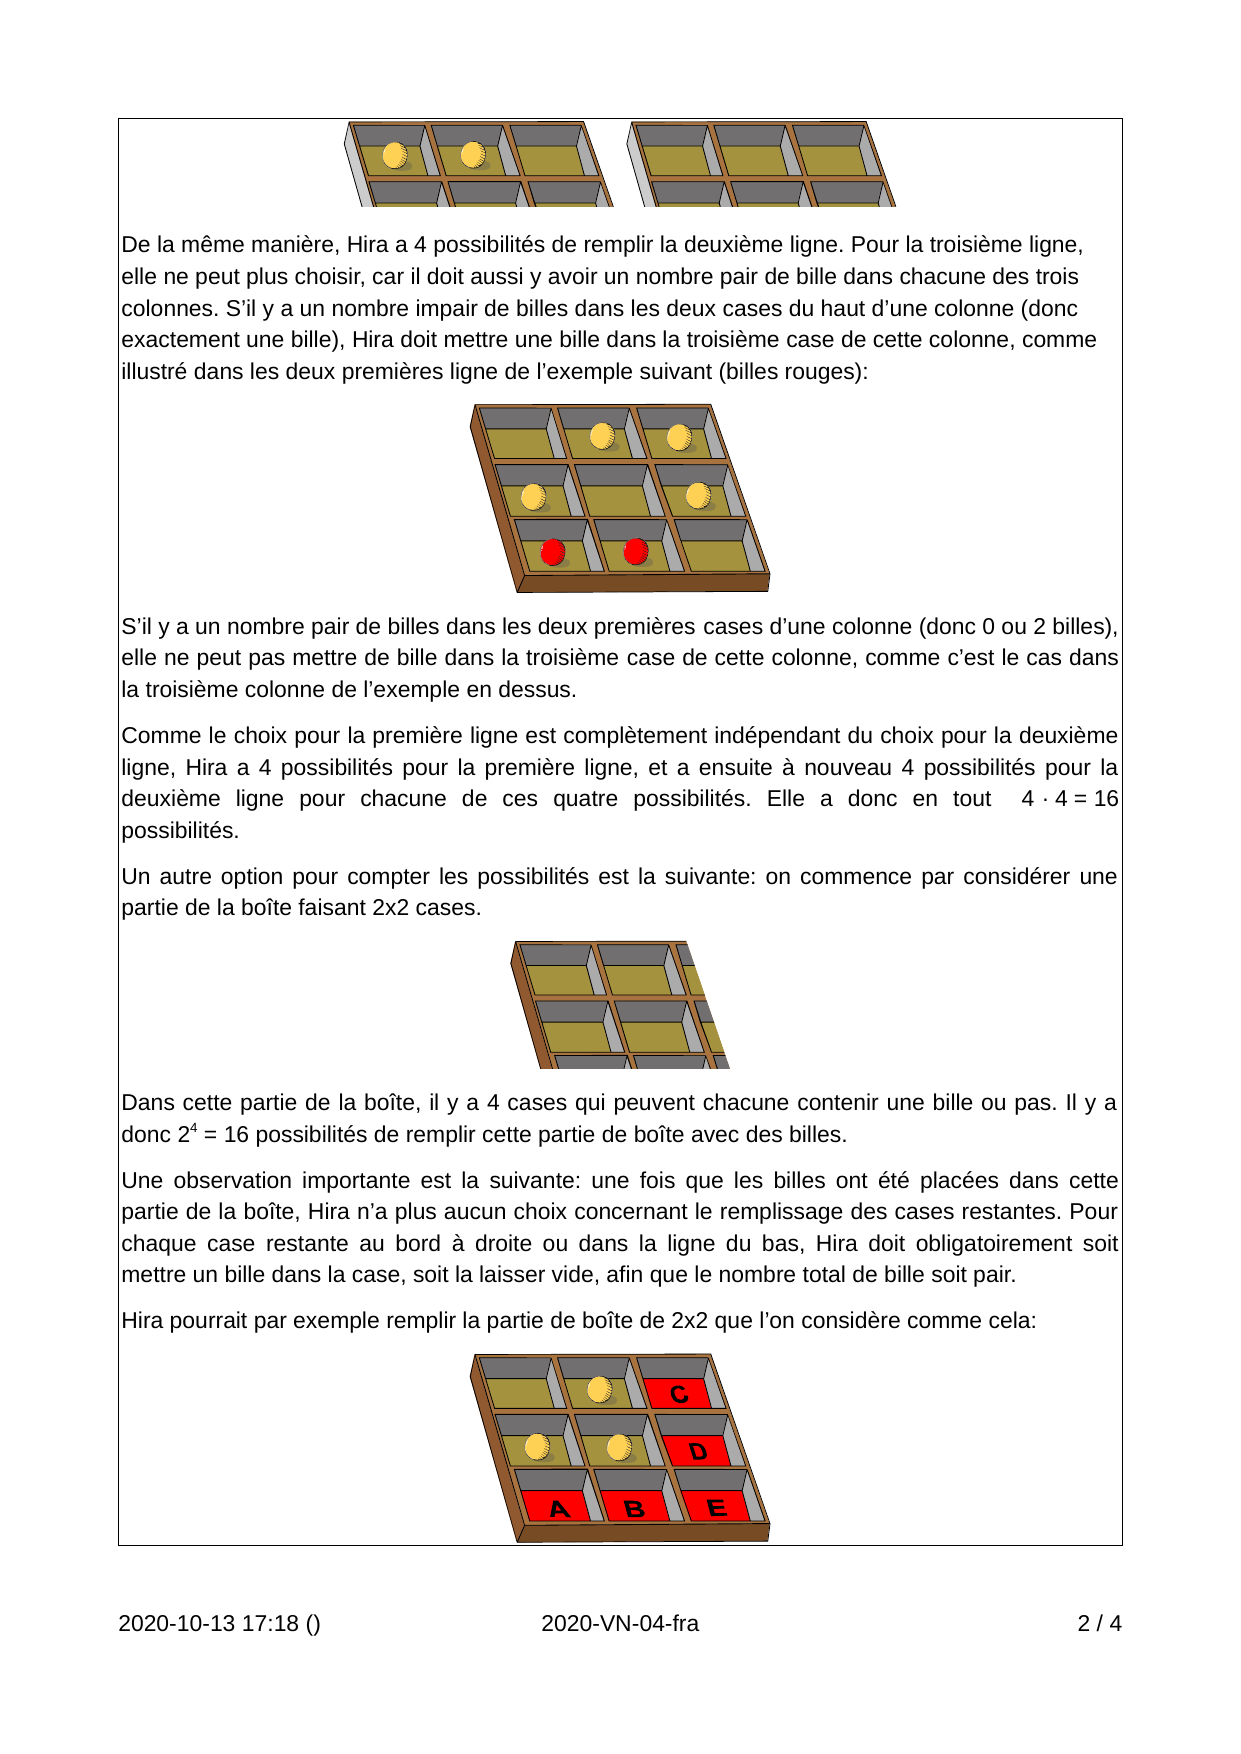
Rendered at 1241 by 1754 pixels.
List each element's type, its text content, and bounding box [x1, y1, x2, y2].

text Un autre option pour compter les possibilités est la suivante: on commence par considérer une partie de la boîte faisant 2x2 cases. [119, 860, 1122, 921]
text S’il y a un nombre pair de billes dans les deux premières cases d’une colonne (donc 0 ou 2 billes), elle ne peut pas mettre de bille dans la troisième case de cette colonne, comme c’est le cas dans la troisième colonne de l’exemple en dessus. [119, 609, 1122, 702]
text Hira pourrait par exemple remplir la partie de boîte de 2x2 que l’on considère comme cela: [119, 1304, 1122, 1334]
text Dans cette partie de la boîte, il y a 4 cases qui peuvent chacune contenir une bille ou pas. Il y a donc 24 = 16 possibilités de remplir cette partie de boîte avec des billes. [119, 1086, 1122, 1147]
text De la même manière, Hira a 4 possibilités de remplir la deuxième ligne. Pour la troisième ligne, elle ne peut plus choisir, car il doit aussi y avoir un nombre pair de bille dans chacune des trois colonnes. S’il y a un nombre impair de billes dans les deux cases du haut d’une colonne (donc exactement une bille), Hira doit mettre une bille dans la troisième case de cette colonne, comme illustré dans les deux premières ligne de l’exemple suivant (billes rouges): [119, 228, 1122, 384]
text Comme le choix pour la première ligne est complètement indépendant du choix pour la deuxième ligne, Hira a 4 possibilités pour la première ligne, et a ensuite à nouveau 4 possibilités pour la deuxième ligne pour chacune de ces quatre possibilités. Elle a donc en tout 4 ∙ 4 = 16 possibilités. [119, 719, 1122, 843]
text Une observation importante est la suivante: une fois que les billes ont été placées dans cette partie de la boîte, Hira n’a plus aucun choix concernant le remplissage des cases restantes. Pour chaque case restante au bord à droite ou dans la ligne du bas, Hira doit obligatoirement soit mettre un bille dans la case, soit la laisser vide, afin que le nombre total de bille soit pair. [119, 1164, 1122, 1288]
